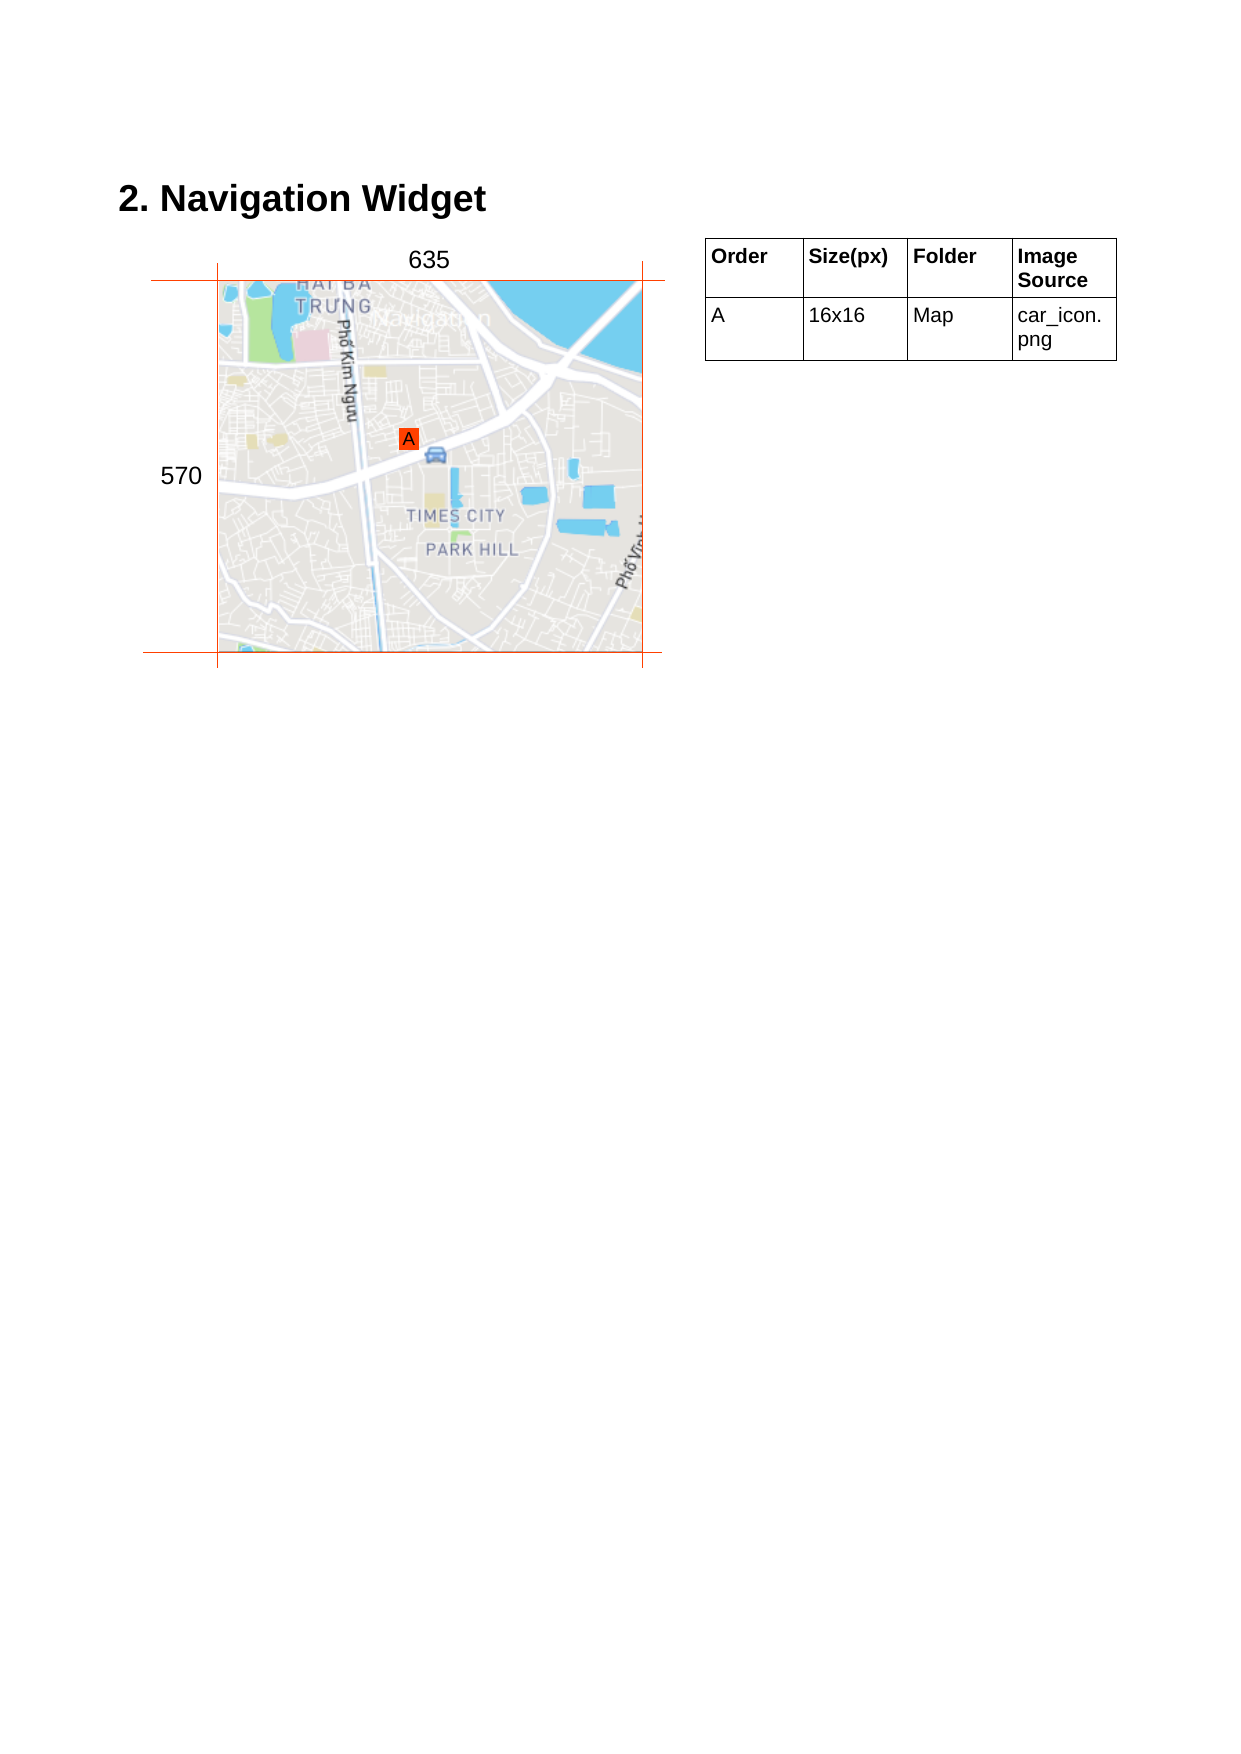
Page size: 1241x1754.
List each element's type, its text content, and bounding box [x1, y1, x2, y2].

picture [219, 281, 642, 652]
subtitle 2. Navigation Widget [118, 176, 1122, 219]
table_header Order [706, 239, 803, 297]
table_cell car_icon.png [1013, 298, 1116, 359]
table_header Size(px) [804, 239, 907, 297]
table_header Image Source [1013, 239, 1116, 297]
table_header [690, 232, 1122, 673]
table_header Folder [908, 239, 1012, 297]
table_cell 16x16 [804, 298, 907, 359]
table_cell Map [908, 298, 1012, 359]
table_header [118, 232, 689, 673]
table_cell A [706, 298, 803, 359]
